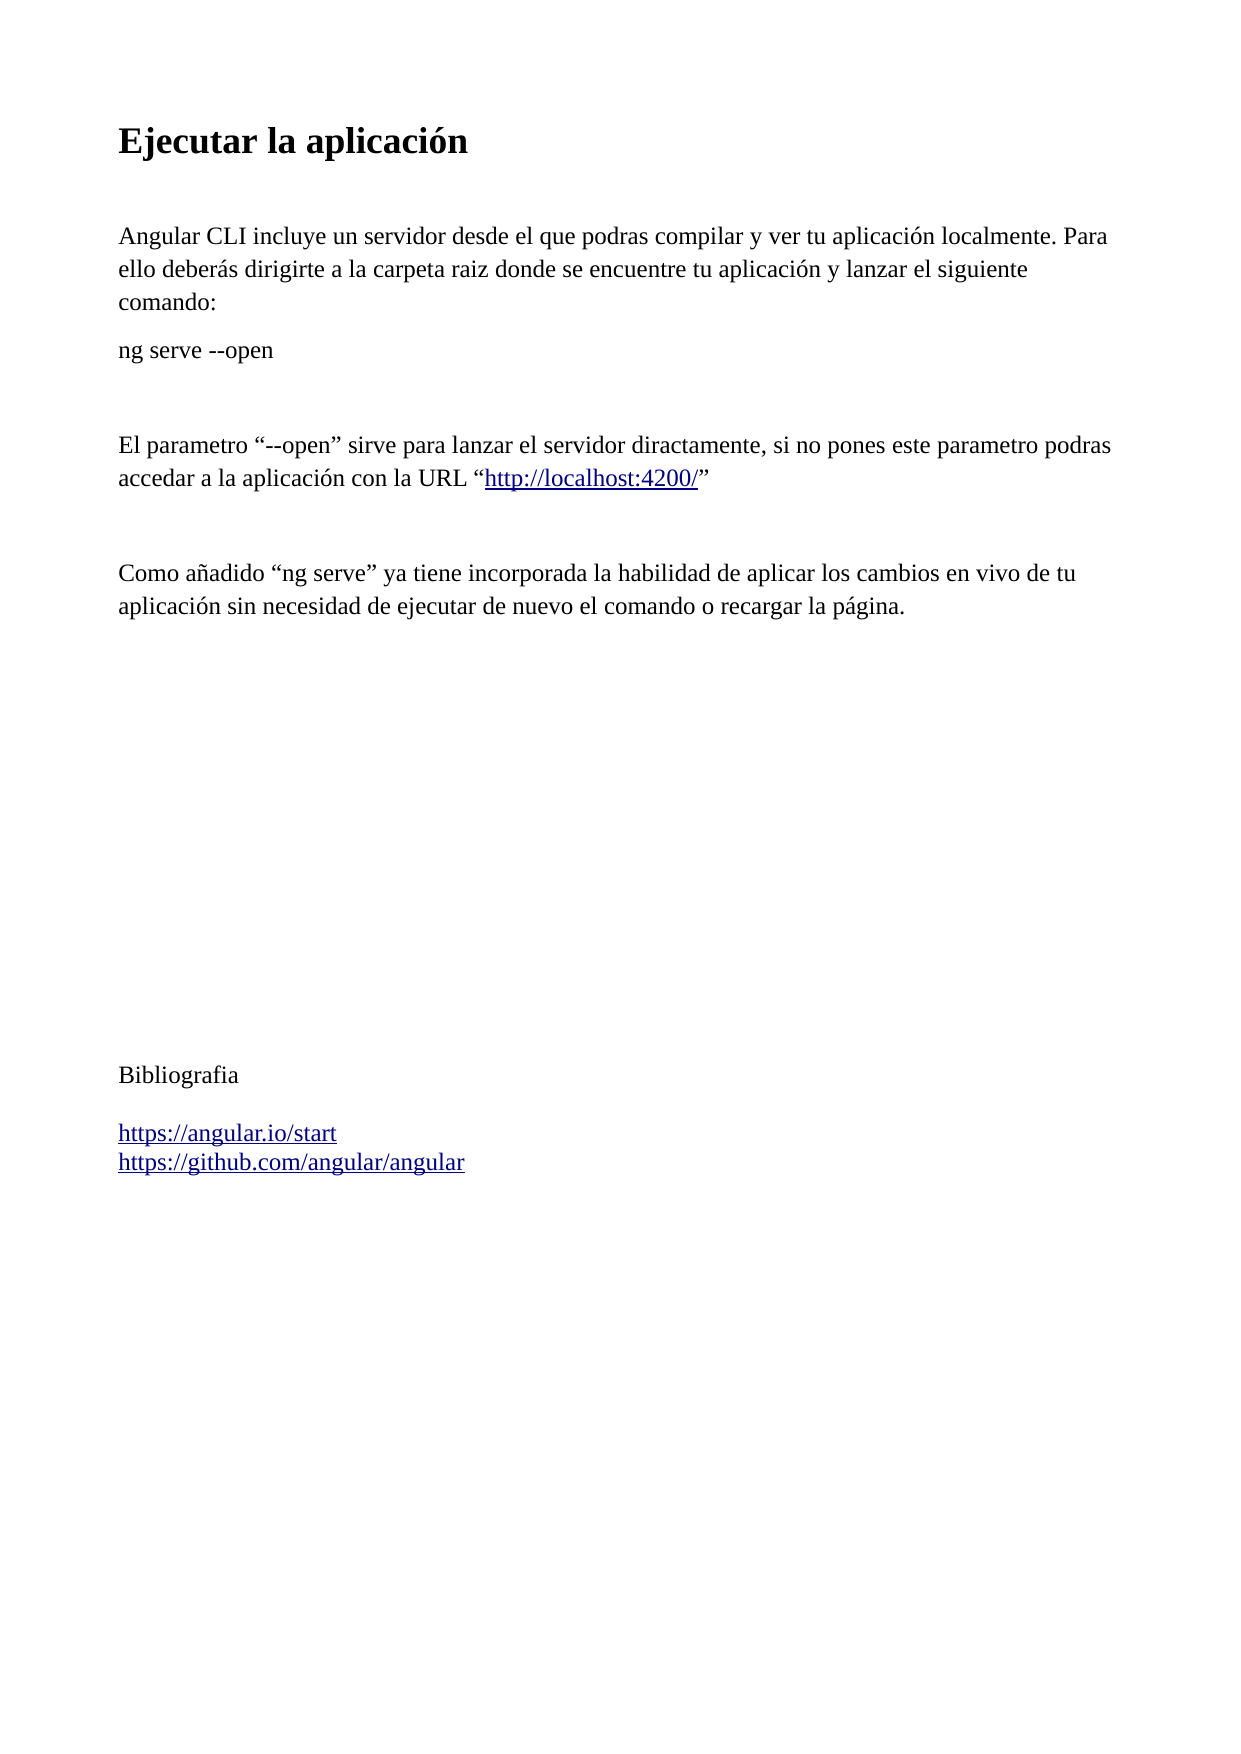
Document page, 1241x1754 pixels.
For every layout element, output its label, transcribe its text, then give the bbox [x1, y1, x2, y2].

text Angular CLI incluye un servidor desde el que podras compilar y ver tu aplicación localmente. Para ello deberás dirigirte a la carpeta raiz donde se encuentre tu aplicación y lanzar el siguiente comando: [118, 221, 1122, 316]
subtitle Ejecutar la aplicación [118, 118, 1122, 161]
text https://github.com/angular/angular [118, 1147, 1122, 1175]
text Como añadido “ng serve” ya tiene incorporada la habilidad de aplicar los cambios en vivo de tu aplicación sin necesidad de ejecutar de nuevo el comando o recargar la página. [118, 558, 1122, 620]
text https://angular.io/start [118, 1118, 1122, 1147]
text ng serve --open [118, 335, 1122, 364]
text El parametro “--open” sirve para lanzar el servidor diractamente, si no pones este parametro podras accedar a la aplicación con la URL “http://localhost:4200/” [118, 430, 1122, 492]
text Bibliografia [118, 1060, 1122, 1089]
